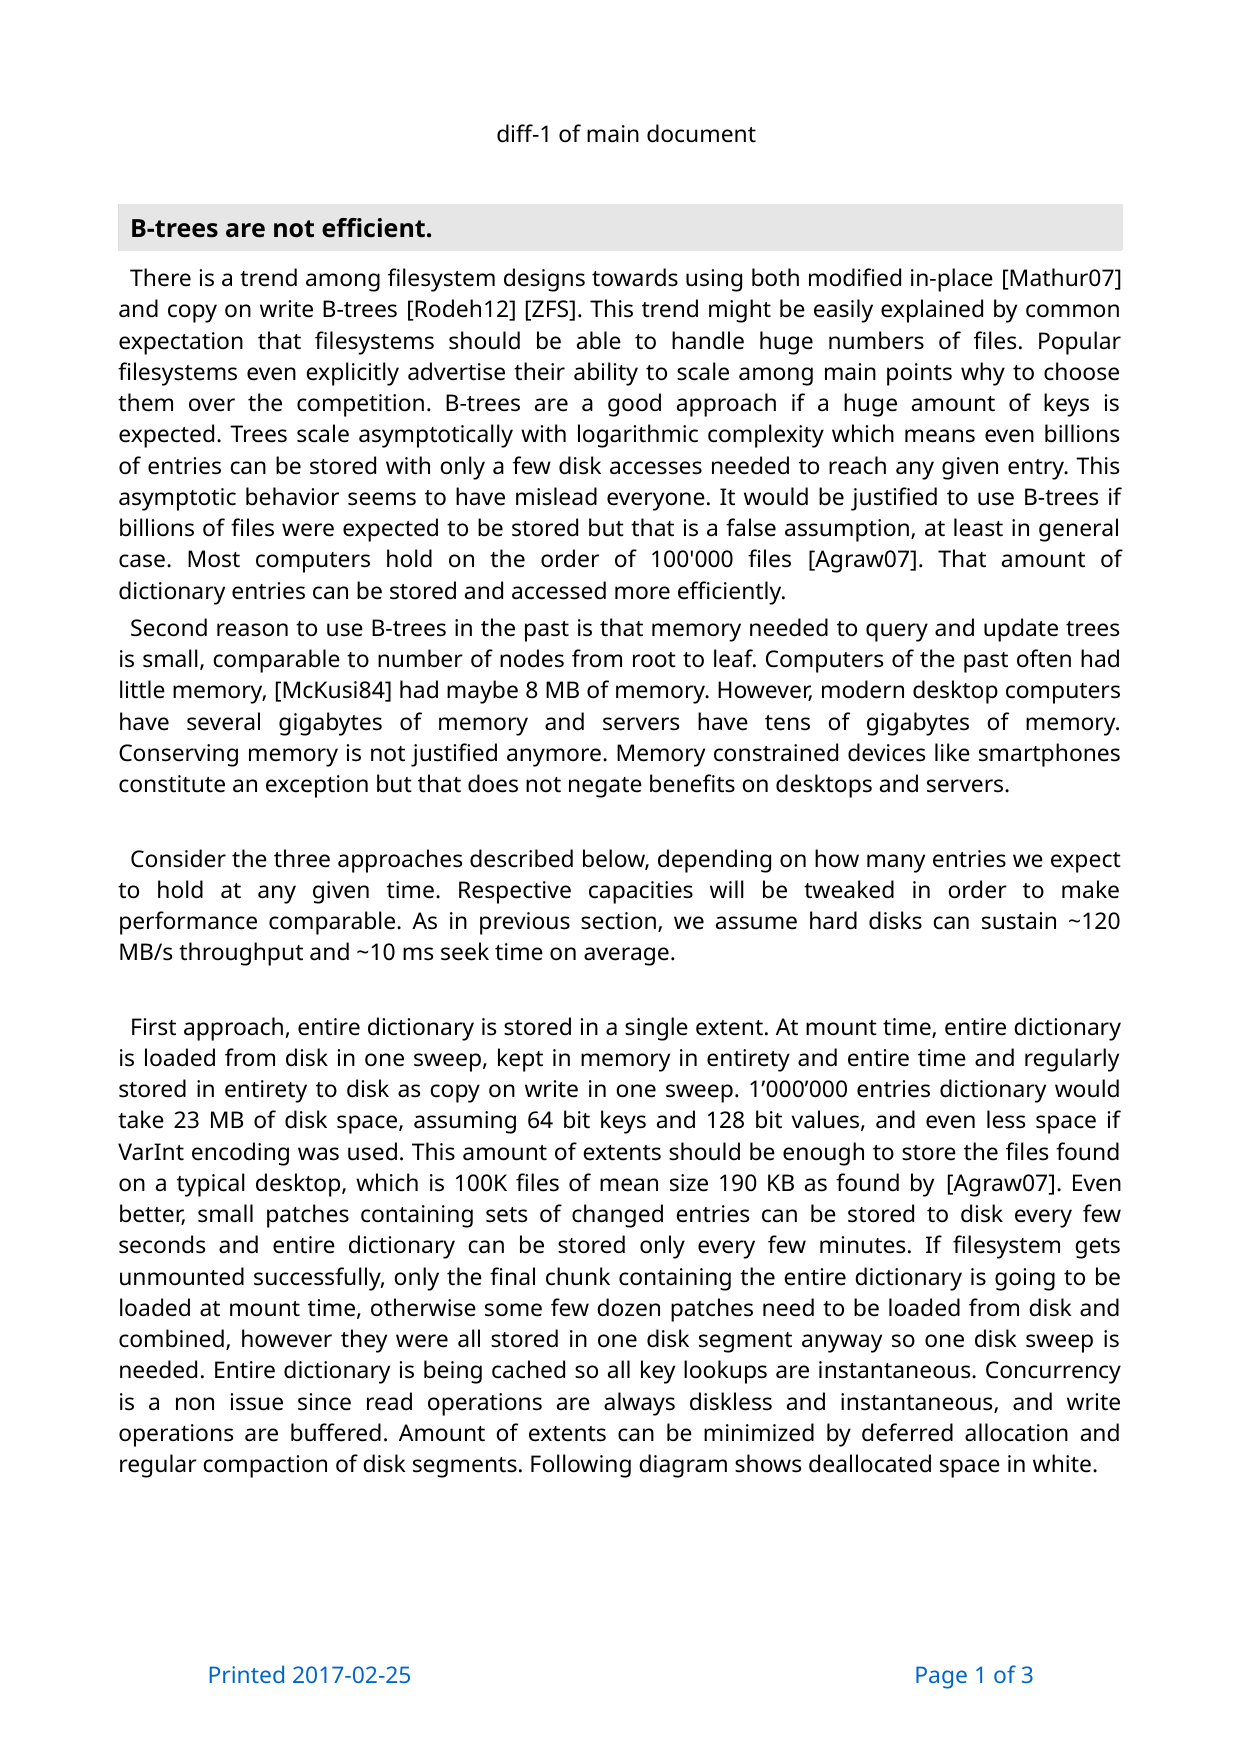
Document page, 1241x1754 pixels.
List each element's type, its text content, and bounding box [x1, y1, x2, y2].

subtitle B-trees are not efficient. [119, 205, 1122, 250]
text Consider the three approaches described below, depending on how many entries we expect to hold at any given time. Respective capacities will be tweaked in order to make performance comparable. As in previous section, we assume hard disks can sustain ~120 MB/s throughput and ~10 ms seek time on average. [118, 842, 1122, 967]
text First approach, entire dictionary is stored in a single extent. At mount time, entire dictionary is loaded from disk in one sweep, kept in memory in entirety and entire time and regularly stored in entirety to disk as copy on write in one sweep. 1’000’000 entries dictionary would take 23 MB of disk space, assuming 64 bit keys and 128 bit values, and even less space if VarInt encoding was used. This amount of extents should be enough to store the files found on a typical desktop, which is 100K files of mean size 190 KB as found by [Agraw07]. Even better, small patches containing sets of changed entries can be stored to disk every few seconds and entire dictionary can be stored only every few minutes. If filesystem gets unmounted successfully, only the final chunk containing the entire dictionary is going to be loaded at mount time, otherwise some few dozen patches need to be loaded from disk and combined, however they were all stored in one disk segment anyway so one disk sweep is needed. Entire dictionary is being cached so all key lookups are instantaneous. Concurrency is a non issue since read operations are always diskless and instantaneous, and write operations are buffered. Amount of extents can be minimized by deferred allocation and regular compaction of disk segments. Following diagram shows deallocated space in white. [118, 1011, 1122, 1479]
text There is a trend among filesystem designs towards using both modified in-place [Mathur07] and copy on write B-trees [Rodeh12] [ZFS]. This trend might be easily explained by common expectation that filesystems should be able to handle huge numbers of files. Popular filesystems even explicitly advertise their ability to scale among main points why to choose them over the competition. B-trees are a good approach if a huge amount of keys is expected. Trees scale asymptotically with logarithmic complexity which means even billions of entries can be stored with only a few disk accesses needed to reach any given entry. This asymptotic behavior seems to have mislead everyone. It would be justified to use B-trees if billions of files were expected to be stored but that is a false assumption, at least in general case. Most computers hold on the order of 100'000 files [Agraw07]. That amount of dictionary entries can be stored and accessed more efficiently. [118, 262, 1122, 606]
text diff-1 of main document [118, 118, 1122, 149]
text Second reason to use B-trees in the past is that memory needed to query and update trees is small, comparable to number of nodes from root to leaf. Computers of the past often had little memory, [McKusi84] had maybe 8 MB of memory. However, modern desktop computers have several gigabytes of memory and servers have tens of gigabytes of memory. Conserving memory is not justified anymore. Memory constrained devices like smartphones constitute an exception but that does not negate benefits on desktops and servers. [118, 612, 1122, 799]
